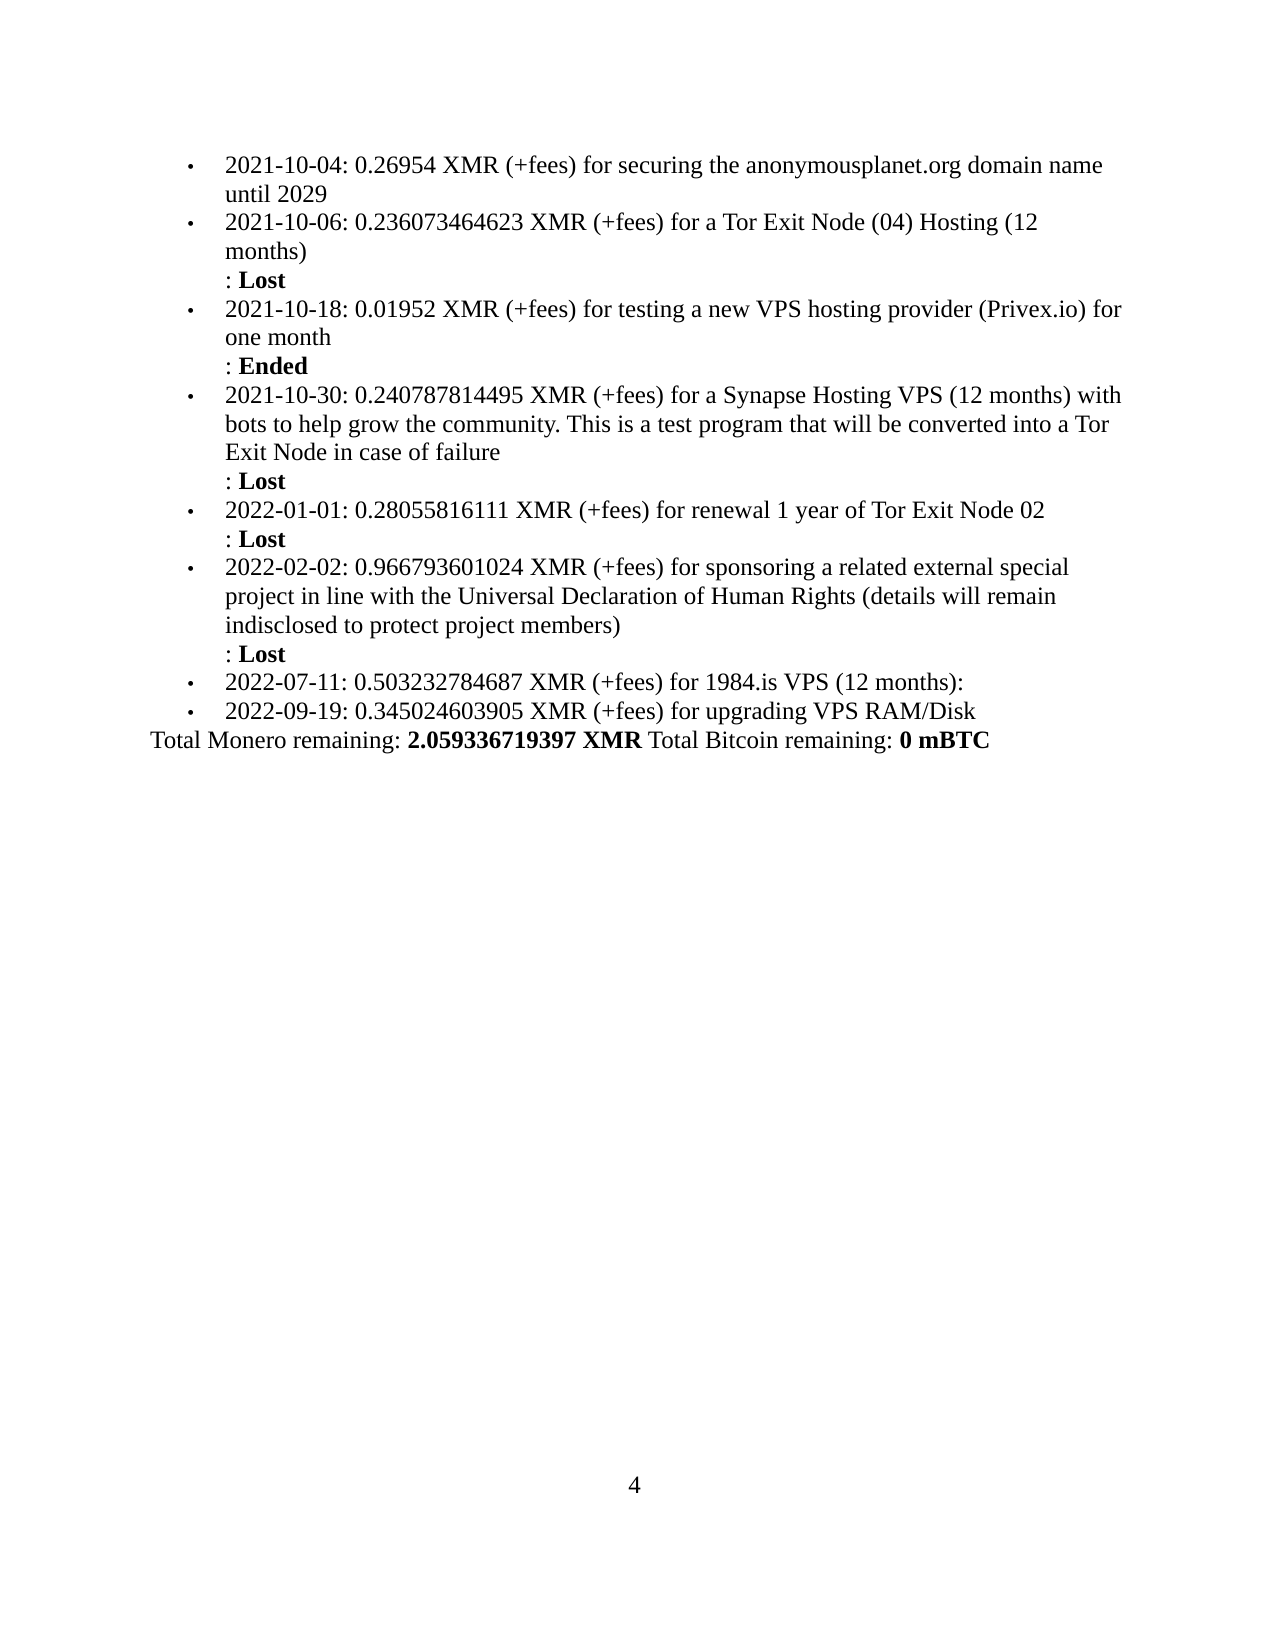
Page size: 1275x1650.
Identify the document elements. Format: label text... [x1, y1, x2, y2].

list 2021-10-04: 0.26954 XMR (+fees) for securing the anonymousplanet.org domain name until 2029 [187, 150, 1125, 207]
list 2022-09-19: 0.345024603905 XMR (+fees) for upgrading VPS RAM/Disk [187, 696, 1125, 725]
list : Lost [187, 466, 1125, 495]
list 2022-01-01: 0.28055816111 XMR (+fees) for renewal 1 year of Tor Exit Node 02 [187, 495, 1125, 524]
text Total Monero remaining: 2.059336719397 XMR Total Bitcoin remaining: 0 mBTC [150, 725, 1125, 754]
list : Lost [187, 639, 1125, 667]
list : Lost [187, 265, 1125, 294]
list 2021-10-18: 0.01952 XMR (+fees) for testing a new VPS hosting provider (Privex.io) for one month [187, 294, 1125, 351]
list : Ended [187, 351, 1125, 380]
list 2022-02-02: 0.966793601024 XMR (+fees) for sponsoring a related external special project in line with the Universal Declaration of Human Rights (details will remain indisclosed to protect project members) [187, 552, 1125, 639]
list 2021-10-06: 0.236073464623 XMR (+fees) for a Tor Exit Node (04) Hosting (12 months) [187, 207, 1125, 265]
list : Lost [187, 524, 1125, 552]
list 2022-07-11: 0.503232784687 XMR (+fees) for 1984.is VPS (12 months): [187, 667, 1125, 696]
list 2021-10-30: 0.240787814495 XMR (+fees) for a Synapse Hosting VPS (12 months) with bots to help grow the community. This is a test program that will be converted into a Tor Exit Node in case of failure [187, 380, 1125, 466]
